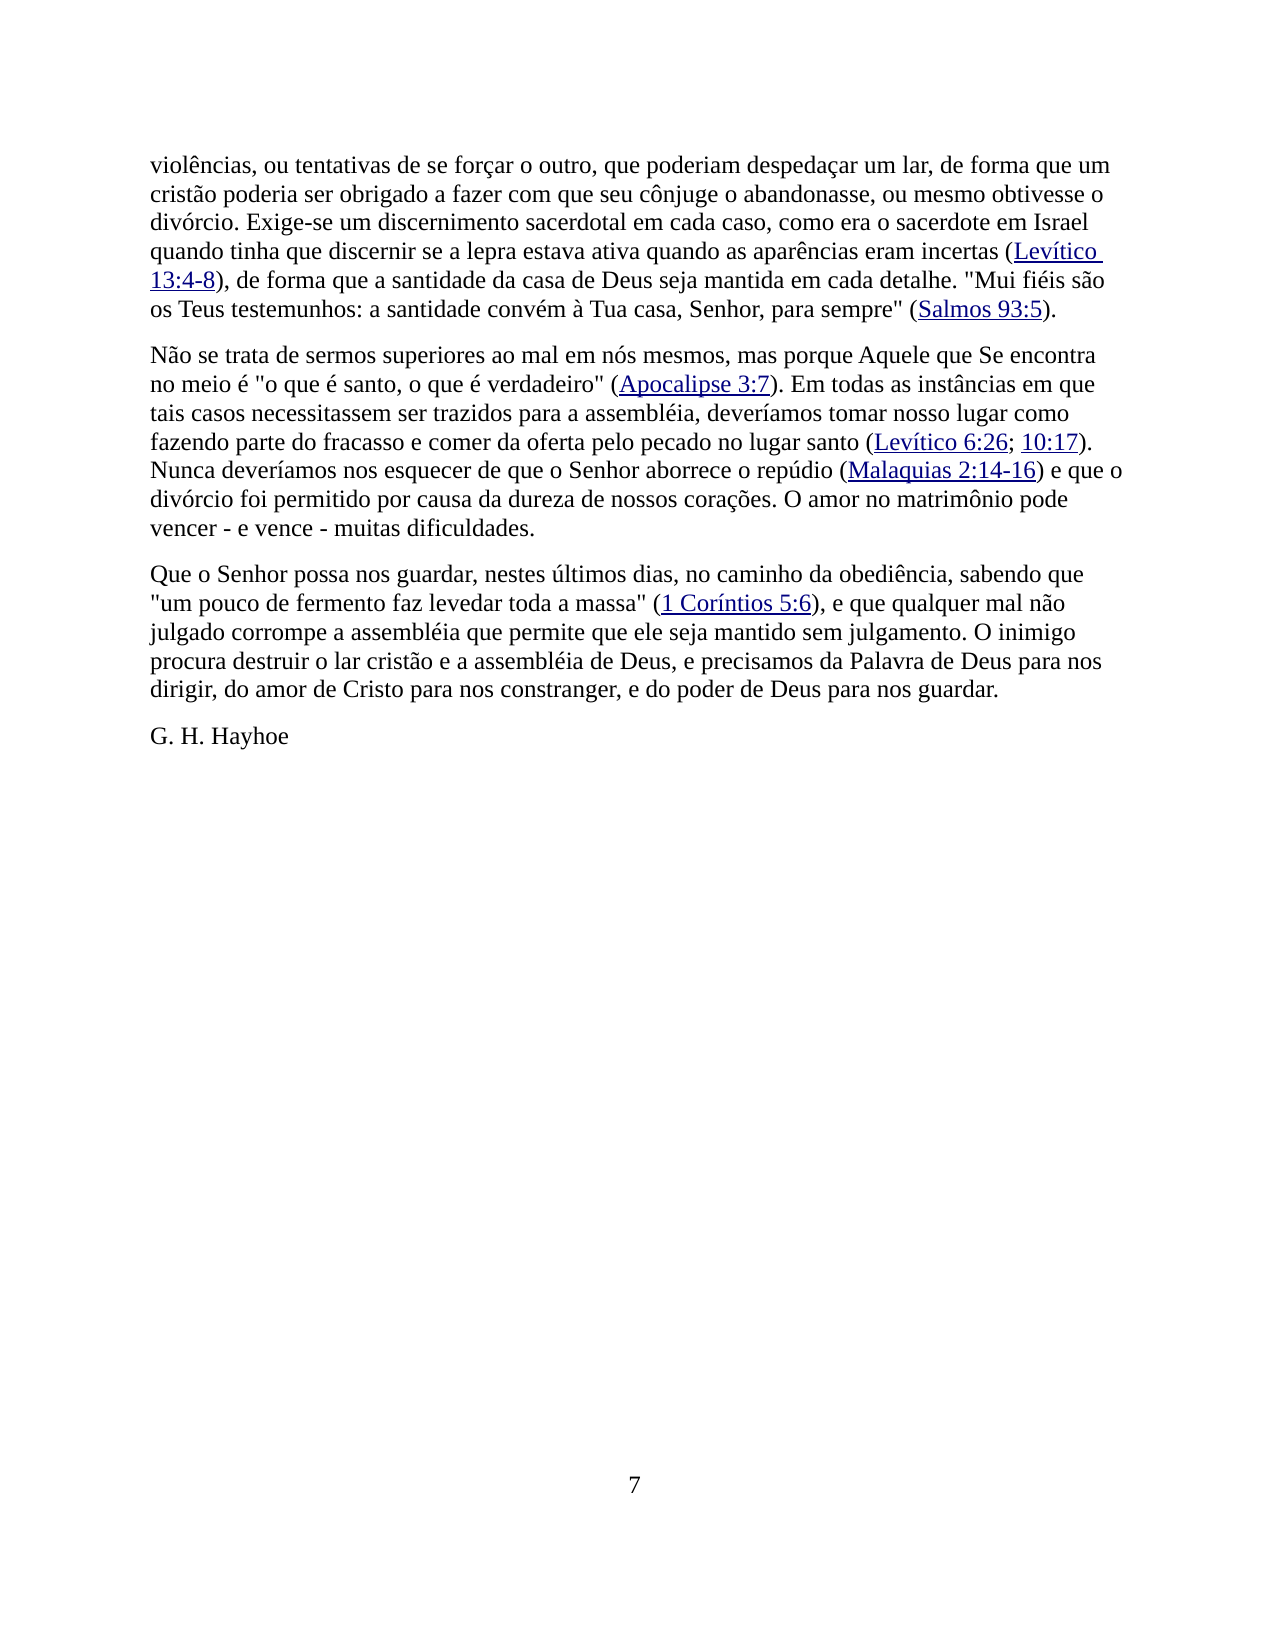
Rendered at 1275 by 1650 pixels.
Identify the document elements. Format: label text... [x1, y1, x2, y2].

text Não se trata de sermos superiores ao mal em nós mesmos, mas porque Aquele que Se encontra no meio é "o que é santo, o que é verdadeiro" (Apocalipse 3:7). Em todas as instâncias em que tais casos necessitassem ser trazidos para a assembléia, deveríamos tomar nosso lugar como fazendo parte do fracasso e comer da oferta pelo pecado no lugar santo (Levítico 6:26; 10:17). Nunca deveríamos nos esquecer de que o Senhor aborrece o repúdio (Malaquias 2:14-16) e que o divórcio foi permitido por causa da dureza de nossos corações. O amor no matrimônio pode vencer - e vence - muitas dificuldades. [150, 340, 1125, 542]
text Que o Senhor possa nos guardar, nestes últimos dias, no caminho da obediência, sabendo que "um pouco de fermento faz levedar toda a massa" (1 Coríntios 5:6), e que qualquer mal não julgado corrompe a assembléia que permite que ele seja mantido sem julgamento. O inimigo procura destruir o lar cristão e a assembléia de Deus, e precisamos da Palavra de Deus para nos dirigir, do amor de Cristo para nos constranger, e do poder de Deus para nos guardar. [150, 559, 1125, 703]
text violências, ou tentativas de se forçar o outro, que poderiam despedaçar um lar, de forma que um cristão poderia ser obrigado a fazer com que seu cônjuge o abandonasse, ou mesmo obtivesse o divórcio. Exige-se um discernimento sacerdotal em cada caso, como era o sacerdote em Israel quando tinha que discernir se a lepra estava ativa quando as aparências eram incertas (Levítico 13:4-8), de forma que a santidade da casa de Deus seja mantida em cada detalhe. "Mui fiéis são os Teus testemunhos: a santidade convém à Tua casa, Senhor, para sempre" (Salmos 93:5). [150, 150, 1125, 322]
text G. H. Hayhoe [150, 721, 1125, 750]
